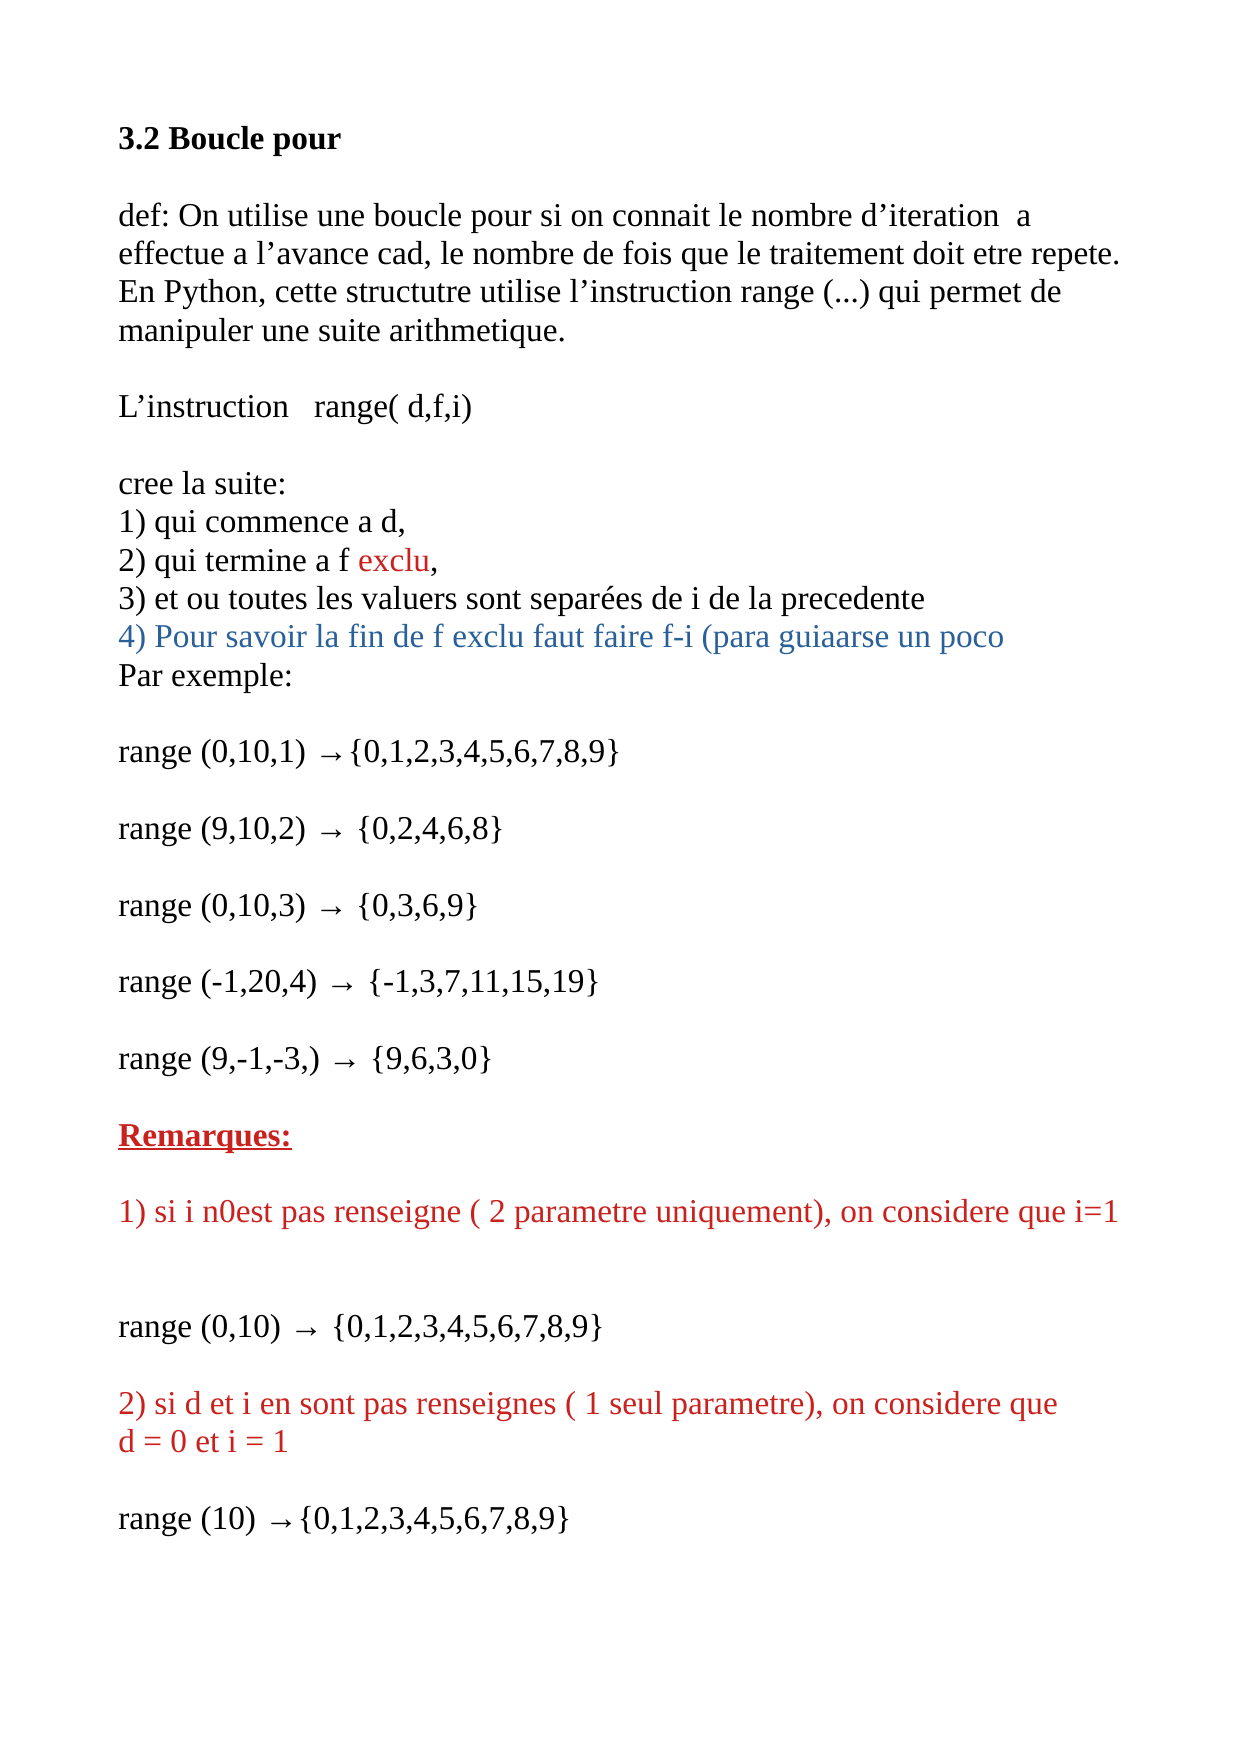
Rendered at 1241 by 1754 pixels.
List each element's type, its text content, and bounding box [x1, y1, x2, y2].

text 3.2 Boucle pour [118, 118, 1122, 156]
text range (10) →{0,1,2,3,4,5,6,7,8,9} [118, 1498, 1122, 1536]
text 1) si i n0est pas renseigne ( 2 parametre uniquement), on considere que i=1 [118, 1191, 1122, 1230]
text 1) qui commence a d, [118, 501, 1122, 540]
text range (0,10,3) → {0,3,6,9} [118, 885, 1122, 923]
text Par exemple: [118, 655, 1122, 693]
text cree la suite: [118, 463, 1122, 501]
text range (9,10,2) → {0,2,4,6,8} [118, 808, 1122, 846]
text 4) Pour savoir la fin de f exclu faut faire f-i (para guiaarse un poco [118, 616, 1122, 655]
text 3) et ou toutes les valuers sont separées de i de la precedente [118, 578, 1122, 616]
text Remarques: [118, 1115, 1122, 1153]
text range (9,-1,-3,) → {9,6,3,0} [118, 1038, 1122, 1076]
text range (-1,20,4) → {-1,3,7,11,15,19} [118, 961, 1122, 1000]
text range (0,10,1) →{0,1,2,3,4,5,6,7,8,9} [118, 731, 1122, 770]
text 2) si d et i en sont pas renseignes ( 1 seul parametre), on considere que d = 0 et i = 1 [118, 1383, 1122, 1460]
text range (0,10) → {0,1,2,3,4,5,6,7,8,9} [118, 1306, 1122, 1345]
text En Python, cette structutre utilise l’instruction range (...) qui permet de manipuler une suite arithmetique. [118, 271, 1122, 348]
text L’instruction range( d,f,i) [118, 386, 1122, 425]
text 2) qui termine a f exclu, [118, 540, 1122, 578]
text def: On utilise une boucle pour si on connait le nombre d’iteration a effectue a l’avance cad, le nombre de fois que le traitement doit etre repete. [118, 195, 1122, 271]
